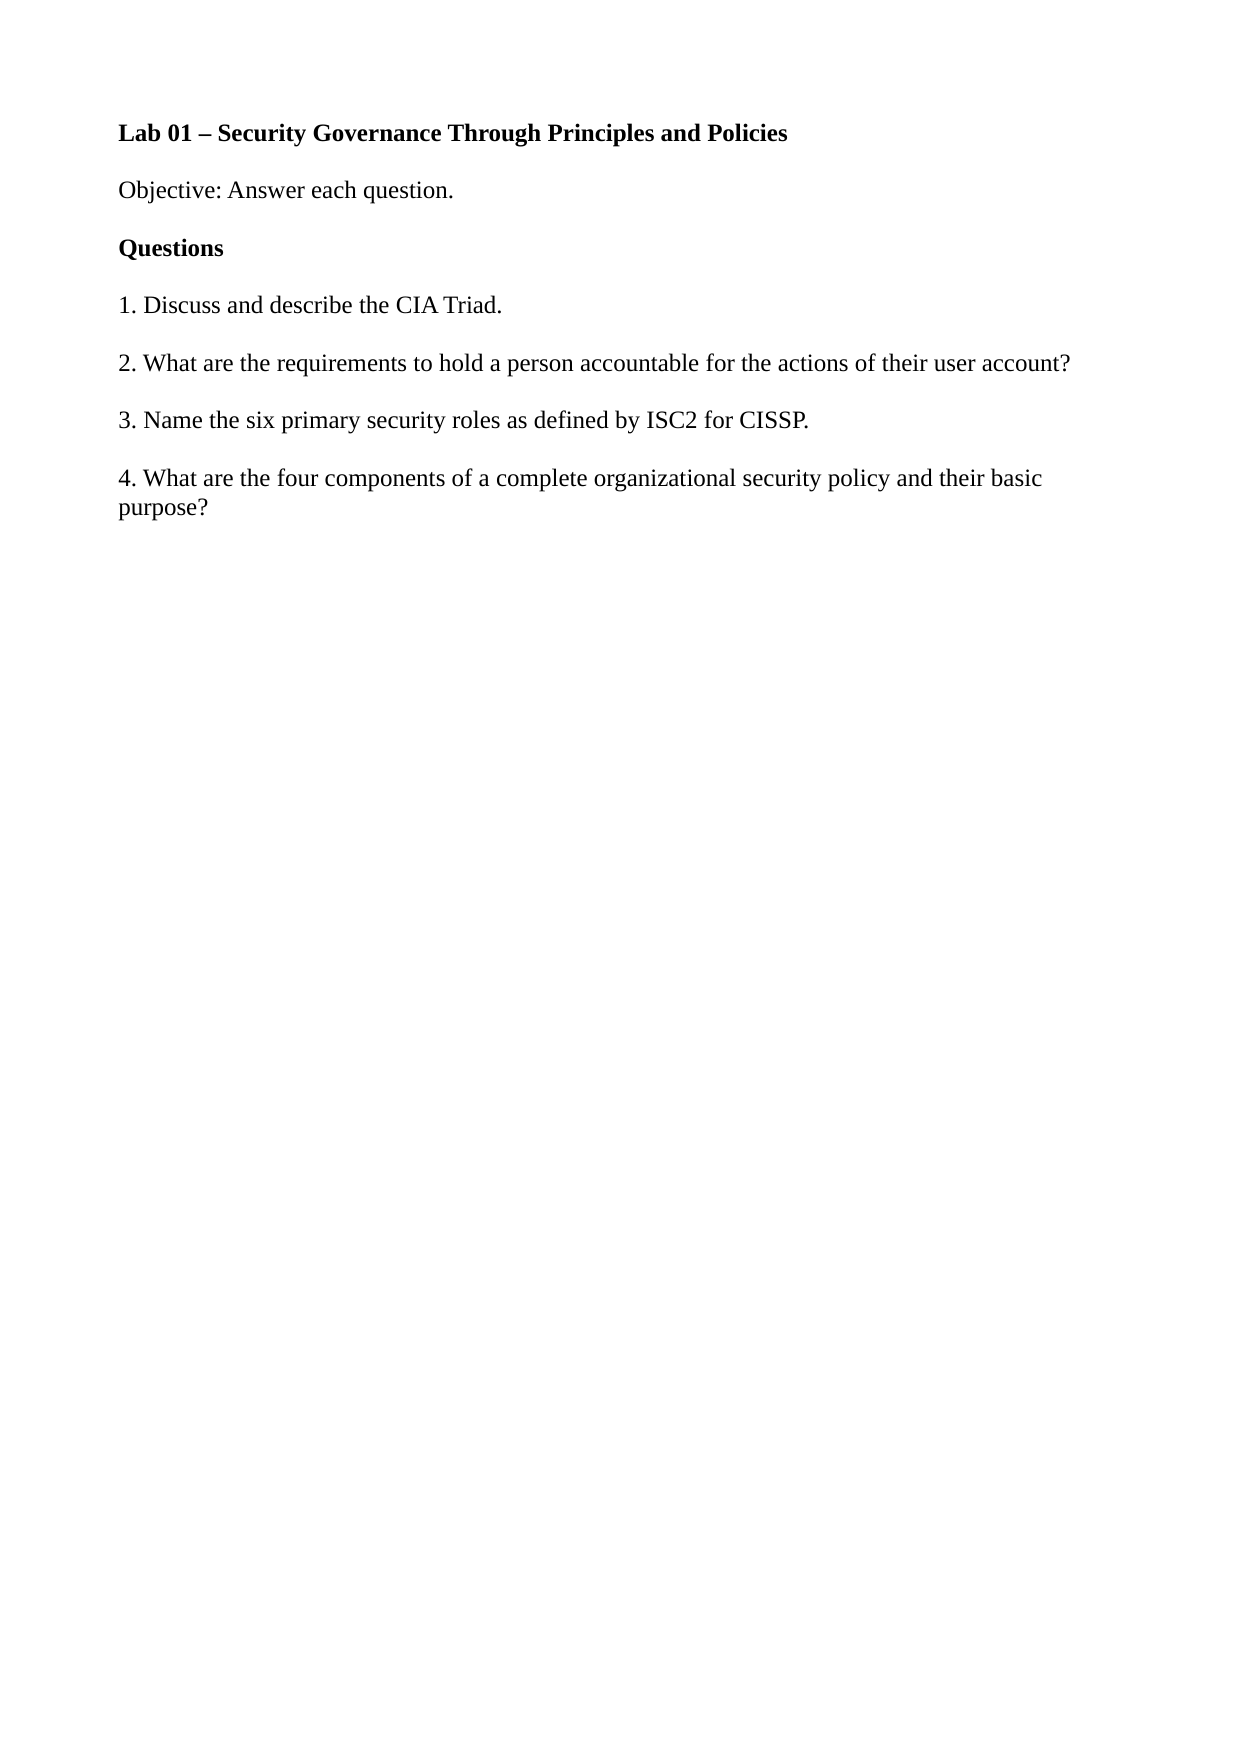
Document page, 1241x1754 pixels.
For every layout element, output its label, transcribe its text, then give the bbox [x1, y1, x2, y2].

text 3. Name the six primary security roles as defined by ISC2 for CISSP. [118, 406, 1122, 434]
text Questions [118, 233, 1122, 262]
text Objective: Answer each question. [118, 176, 1122, 204]
text 1. Discuss and describe the CIA Triad. [118, 291, 1122, 319]
text Lab 01 – Security Governance Through Principles and Policies [118, 118, 1122, 147]
text 2. What are the requirements to hold a person accountable for the actions of their user account? [118, 348, 1122, 377]
text 4. What are the four components of a complete organizational security policy and their basic purpose? [118, 463, 1122, 521]
